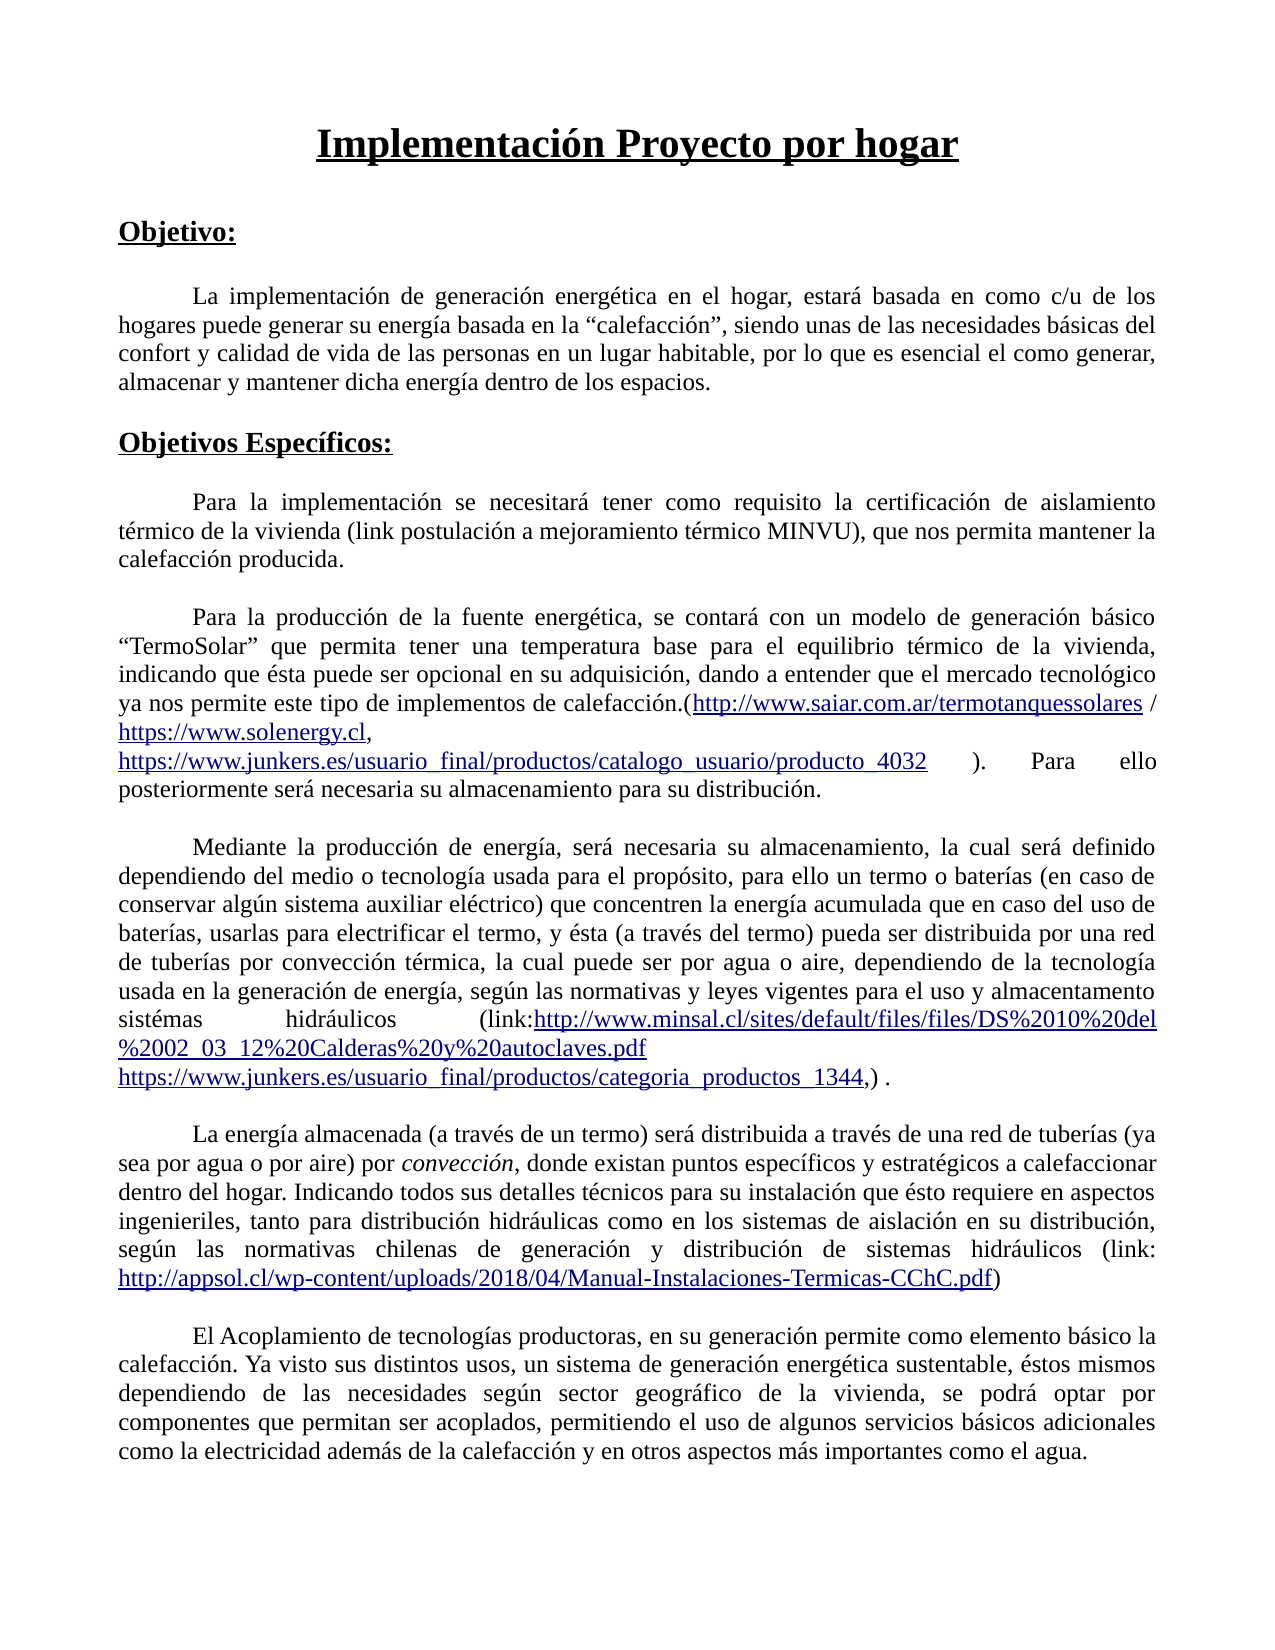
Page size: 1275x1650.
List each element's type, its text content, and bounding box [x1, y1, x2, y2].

text Mediante la producción de energía, será necesaria su almacenamiento, la cual será definido dependiendo del medio o tecnología usada para el propósito, para ello un termo o baterías (en caso de conservar algún sistema auxiliar eléctrico) que concentren la energía acumulada que en caso del uso de baterías, usarlas para electrificar el termo, y ésta (a través del termo) pueda ser distribuida por una red de tuberías por convección térmica, la cual puede ser por agua o aire, dependiendo de la tecnología usada en la generación de energía, según las normativas y leyes vigentes para el uso y almacentamento sistémas hidráulicos (link:http://www.minsal.cl/sites/default/files/files/DS%2010%20del%2002_03_12%20Calderas%20y%20autoclaves.pdf https://www.junkers.es/usuario_final/productos/categoria_productos_1344,) . [118, 832, 1157, 1091]
text Implementación Proyecto por hogar [118, 118, 1157, 166]
text La implementación de generación energética en el hogar, estará basada en como c/u de los hogares puede generar su energía basada en la “calefacción”, siendo unas de las necesidades básicas del confort y calidad de vida de las personas en un lugar habitable, por lo que es esencial el como generar, almacenar y mantener dicha energía dentro de los espacios. [118, 281, 1157, 396]
text La energía almacenada (a través de un termo) será distribuida a través de una red de tuberías (ya sea por agua o por aire) por convección, donde existan puntos específicos y estratégicos a calefaccionar dentro del hogar. Indicando todos sus detalles técnicos para su instalación que ésto requiere en aspectos ingenieriles, tanto para distribución hidráulicas como en los sistemas de aislación en su distribución, según las normativas chilenas de generación y distribución de sistemas hidráulicos (link: http://appsol.cl/wp-content/uploads/2018/04/Manual-Instalaciones-Termicas-CChC.pdf) [118, 1119, 1157, 1292]
text Para la implementación se necesitará tener como requisito la certificación de aislamiento térmico de la vivienda (link postulación a mejoramiento térmico MINVU), que nos permita mantener la calefacción producida. [118, 487, 1157, 573]
text Objetivo: [118, 214, 1157, 247]
text Objetivos Específicos: [118, 425, 1157, 458]
text El Acoplamiento de tecnologías productoras, en su generación permite como elemento básico la calefacción. Ya visto sus distintos usos, un sistema de generación energética sustentable, éstos mismos dependiendo de las necesidades según sector geográfico de la vivienda, se podrá optar por componentes que permitan ser acoplados, permitiendo el uso de algunos servicios básicos adicionales como la electricidad además de la calefacción y en otros aspectos más importantes como el agua. [118, 1321, 1157, 1464]
text Para la producción de la fuente energética, se contará con un modelo de generación básico “TermoSolar” que permita tener una temperatura base para el equilibrio térmico de la vivienda, indicando que ésta puede ser opcional en su adquisición, dando a entender que el mercado tecnológico ya nos permite este tipo de implementos de calefacción.(http://www.saiar.com.ar/termotanquessolares / https://www.solenergy.cl, https://www.junkers.es/usuario_final/productos/catalogo_usuario/producto_4032 ). Para ello posteriormente será necesaria su almacenamiento para su distribución. [118, 602, 1157, 803]
